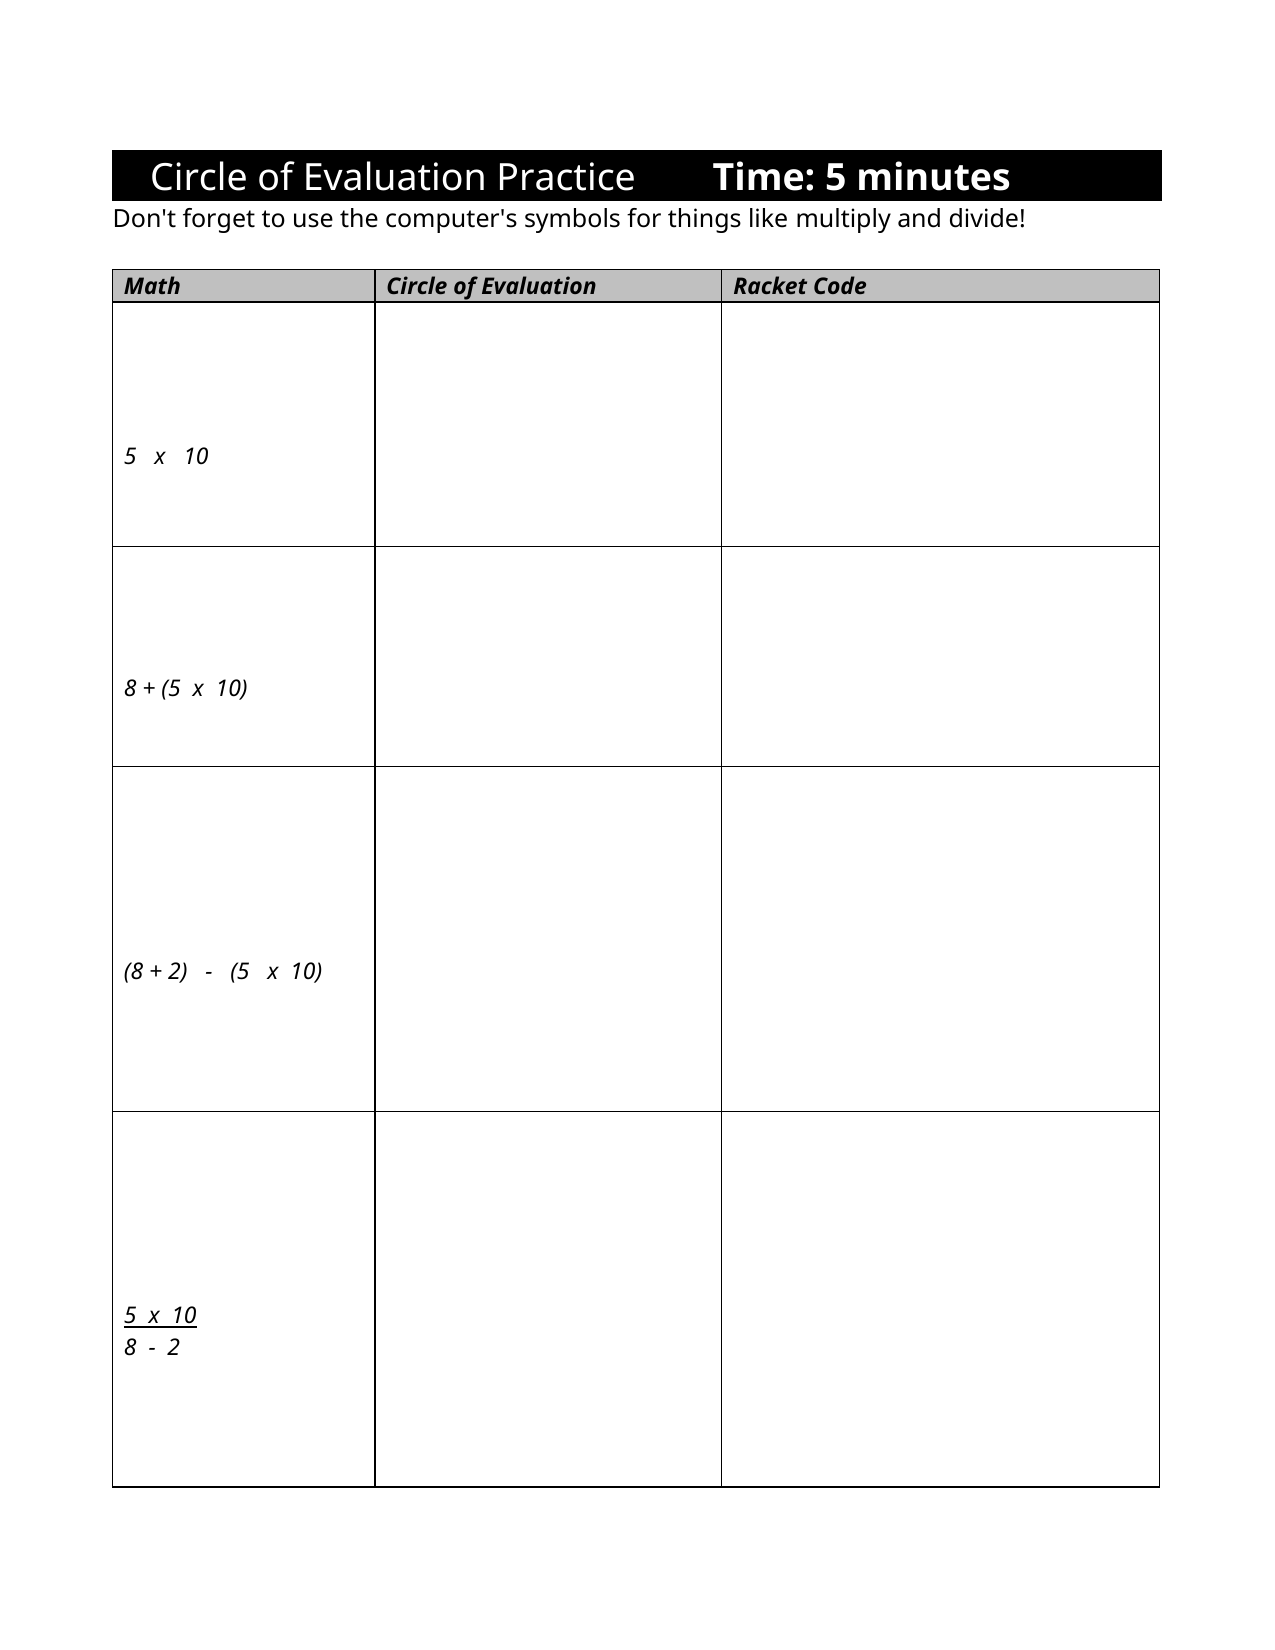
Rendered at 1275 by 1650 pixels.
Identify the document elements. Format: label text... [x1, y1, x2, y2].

table_cell [376, 303, 721, 546]
table_header Circle of Evaluation [376, 270, 721, 301]
table_cell [722, 547, 1159, 766]
table_cell [376, 547, 721, 766]
table_header Racket Code [722, 270, 1159, 301]
table_cell [722, 1112, 1159, 1486]
table_cell 8 + (5 x 10) [113, 547, 374, 766]
table_cell [376, 767, 721, 1111]
text Don't forget to use the computer's symbols for things like multiply and divide! [112, 201, 1162, 235]
table_cell (8 + 2) - (5 x 10) [113, 767, 374, 1111]
table_cell 5 x 10 [113, 303, 374, 546]
table_cell [722, 767, 1159, 1111]
subtitle Circle of Evaluation Practice Time: 5 minutes [112, 150, 1162, 201]
table_cell [722, 303, 1159, 546]
table_cell [376, 1112, 721, 1486]
table_header Math [113, 270, 374, 301]
table_cell 5 x 10 8 - 2 [113, 1112, 374, 1486]
